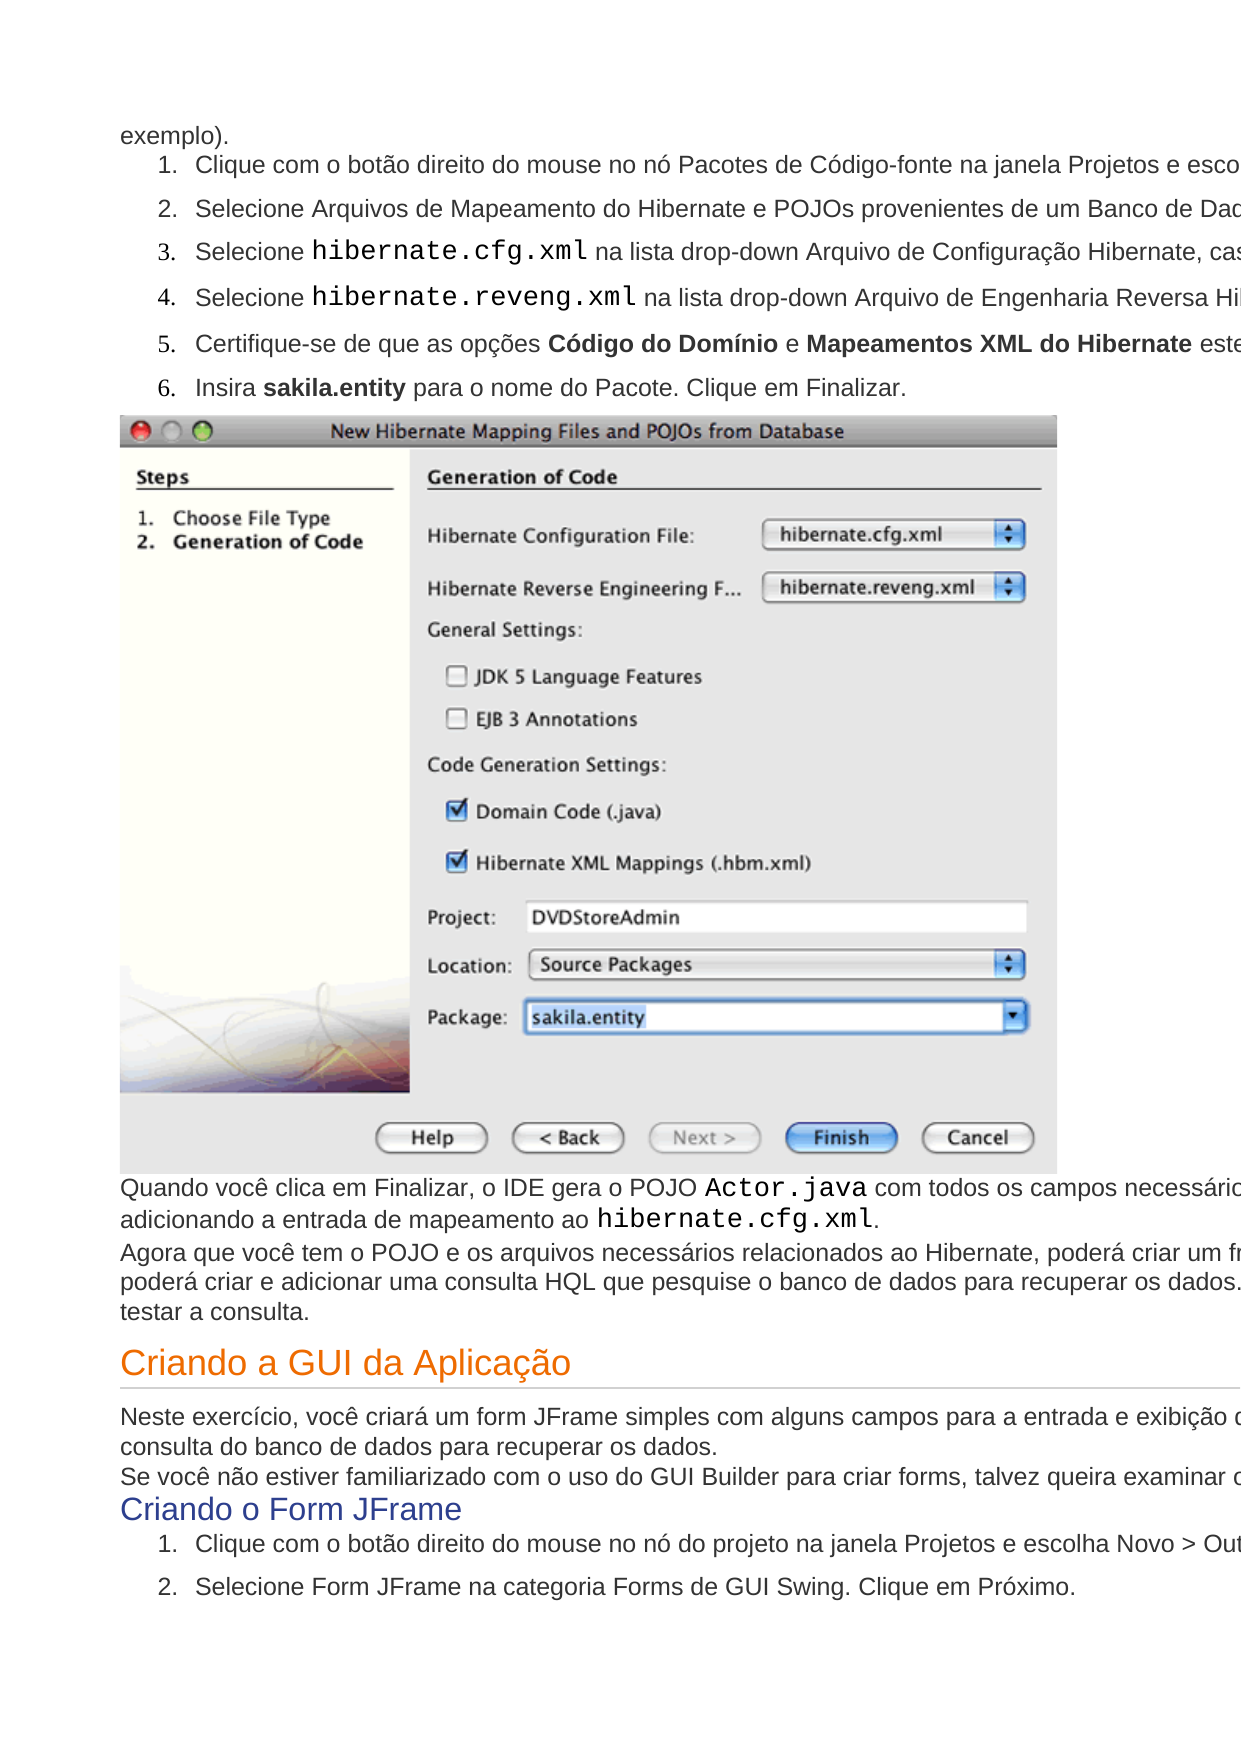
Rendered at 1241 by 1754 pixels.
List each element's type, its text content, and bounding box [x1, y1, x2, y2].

table_header Usando o Hibernate em uma Aplicação Java Swing - Tutorial do NetBeans IDE Neste tutorial, você usa o NetBeans IDE para criar e implantar uma aplicação Java Swing que exibe dados de um banco de dados. A aplicação usa o framework do Hibernate como camada de persistência para recuperar POJOs (objetos Java antigos e simples) de um banco de dados relacional. O Hibernate é o framework que fornece ferramentas para o mapeamento relacional de objeto (ORM). O tutorial demonstra o suporte para o framework do Hibernate no IDE e como usar os assistentes para criar os arquivos necessários do Hibernate. Depois de criar objetos Java e configurar a aplicação usar o Hibernate, você cria uma interface GUI para a pesquisa e exibição dos dados. Neste tutorial, você constrói uma aplicação de administração corporativa para a aplicação Web de Loja de DVDs. Este tutorial abrange como criar uma aplicação que permita a consulta do perfil de um ator com base na correspondência com o primeiro ou último nome. Se você desejar, poderá ampliar a aplicação para consultar os detalhes de um filme e adicionar/atualizar/deletar itens. Este tutorial usa o MySQL e o banco de dados Sakila, mas você pode usar qualquer servidor de banco de dados compatível com aplicações Hibernate. O banco de dados Sakila é um banco de dados de amostra que pode ser obtido por download no site MySQL. As informações para a definição do banco de dados Sakila são fornecidas nas seções a seguir. Antes de começar este tutorial, talvez você queira se familiarizar com a documentação a seguir. A documentação do Hibernate em hibernate.org. Introdução à Construção de GUIs Tutorial Estabelecendo Conexão com um Banco de Dados MySQL. Para construir esta aplicação usando o Maven, consulte Criando uma Aplicação Maven Swing usando o Hibernate. Conteúdo Criando o Banco de Dados Criando o Projeto da Aplicação Java Swing Adicionando o Suporte do Hibernate ao Projeto Criando o Arquivo de Configuração do Hibernate Modificando o Arquivo de Configuração do Hibernate Criando o Arquivo de Ajuda HibernateUtil.java Gerando Arquivos de Mapeamento Hibernate e Classes Java Criando o Arquivo de Engenharia Reversa Criando Arquivos de Mapeamento Hibernate e POJOs Usando um Banco de Dados Criando a GUI da Aplicação Criando o Form JFrame Adicionando Elementos ao Form Criando a Consulta no Editor de Consultas HQL Adicionando a Consulta ao Form Executando o Projeto Fazendo Download do Projeto da Solução Criando POJOs e Mapeando Arquivos Individualmente(Opcional) Para seguir este tutorial, são necessários os recursos e o software a seguir. Você pode fazer download de um arquivo compactado zip do projeto finalizado. Criando o Banco de Dados Este tutorial usa um banco de dados MySQL chamado sakila. O banco de dados de amostra não é incluído quando você instala o IDE, portanto você precisa criar o banco de dados primeiro para seguir este tutorial. O banco de dados Sakila é uma amostra gratuita do banco de dados MySQL, disponível no site MySQL. Para criar o banco de dados sakila, você pode fazer o download e instalar o plug-in Banco de Dados de Amostra do Sakila usando o Gerenciador de plug-ins. Depois de instalar o plug-in, você pode criar o banco de dados sakila da janela Serviços. O banco de dados sakila é adicionado à lista de bancos de dados na caixa de diálogo Criar banco de dados MySQL. Para obter mais informações sobre a configuração do IDE para trabalhar com o MySQL, consulte o tutorial Estabelecendo Conexão com um Banco de Dados MySQL. Abra o Gerenciador de plug-ins e instale o plug-in Banco de Dados de Amostra do Sakila. Depois de instalar o plug-in, inicie o servidor do banco de dados MySQL ampliando o nó Banco de dados na janela Serviços, clicando com o botão direito do mouse no nó Servidor MySQL e escolhendo Iniciar. Clique com o botão direito do mouse no nó Servidor MySQL e escolha Criar Banco de Dados. Selecione o banco de dados Sakila na lista drop-down Novo Nome de Banco de Dados, na caixa de diálogo Criar Banco de Dados MySQL. Clique em OK. Quando você clicar em OK, um nó do Salkila será exibido sob o nó Servidor MySQL. Clique com o botão direito do mouse no nó do Sakila e escolha Conectar. Quando você clicar em Conectar, um nó de conexão do banco de dados do banco de dados Sakila (jdbc:mysql://localhost:3306/sakila [nome de usuário em Default]) será apresentado no nó Bancos de Dados. Quando uma conexão for aberta, você poderá exibir os dados no banco de dados ampliando o nó de conexão. Criando o Projeto da Aplicação Java Swing Neste exercício você cria um projeto da aplicação Java Swing simples chamado DVDStoreAdmin. Selecione Arquivo > Novo Projeto (Ctrl-Shift-N). Selecione Aplicação Java na categoria Java e clique em Próximo. Insira DVDStoreAdmin para o nome do projeto e defina a sua localização. Desmarque a opção Usar Pasta Dedicada, se ela estiver selecionada. Para este tutorial, não é necessário copiar as bibliotecas do projeto em uma pasta dedicada, pois você não precisará compartilhar bibliotecas com outros usuários. Desmarque Criar Classe Principal. Clique em Finalizar. Quando você clicar em Finalizar, o IDE criará o projeto da aplicação Java. O projeto não tem uma classe principal. Você criará um form e o definirá como classe principal. Adicionando o Suporte do Hibernate ao Projeto Para adicionar suporte ao HIbernate em um projeto J2SE, é necessário adicionar a biblioteca Hibernate ao projeto. A biblioteca Hibernate está incluída no IDE e pode ser adicionada a qualquer projeto clicando com o botão direito do mouse no nó "Bibliotecas" da janela Projetos, escolhendo "Adicionar Biblioteca" e selecionando a biblioteca Hibernate na caixa de diálogo Adicionar Biblioteca. O IDE inclui assistentes para ajudá-lo a criar os arquivos Hibernate necessários em seu projeto. É possível usar os assistentes no IDE para criar um arquivo de configuração Hibernate e uma classe de ajuda do utilitário. Se você criar o arquivo de configuração Hibernate usando um assistente, o IDE adicionará automaticamente as bibliotecas Hibernate ao projeto. Criando o Arquivo de Configuração do Hibernate O arquivo de configuração Hibernate (hibernate.cfg.xml) contém informações sobre a conexão do banco de dados, os mapeamentos de recursos e outras propriedades da conexão. Ao criar um arquivo de configuração Hibernate usando um assistente, você especifica a conexão do banco de dados de uma lista de conexões de bancos de dados registradas no IDE. Durante a geração do arquivo de configuração, o IDE adiciona automaticamente os detalhes da conexão e as informações de dialeto com base na conexão de banco de dados selecionada. O IDE também adiciona automaticamente a biblioteca Hibernate ao classpath do projeto. Depois de criar o arquivo de configuração, você pode editar o arquivo usando o editor de múltipla exibição, ou editar o XML diretamente no editor XML. Clique com o botão direito do mouse no nó Pacotes de Código-fonte na janela Projetos e escolha Novo > Outro para abrir o assistente para Novo Arquivo. Selecione o Assistente Configuração do Hibernate a partir da categoria Hibernate. Clique em Próximo. Mantenha as definições default no painel Nome e Localização (se desejar criar o arquivo no diretório src). Clique em Próximo. Selecione a conexão sakila na lista drop-down Conexão do Banco de Dados. Clique em Finalizar. Quando você clicar em Finalizar, o IDE abrirá o hibernate.cfg.xml no editor de código-fonte. O IDE cria o arquivo de configuração na raiz do classpatch contextual da aplicação (na janela Arquivos, WEB-INF/classes). Na janela Projetos, o arquivo está localizado no pacote de código-fonte <pacote default>. O arquivo de configuração contém informações sobre um único banco de dados. Se planeja conectar a vários bancos de dados, você pode criar vários arquivos de configuração no projeto, um para cada servidor de banco de dados; porém, por default, a classe utilitário de ajuda usará o arquivo hibernate.cfg.xml que está na localização-raiz. Se você expandir o nó Bibliotecas na janela Projetos, observará que o IDE acrescentou os arquivos JAR do Hibernate obrigatórios e o JAR do conector MySQL. Modificando o Arquivo de Configuração do Hibernate Neste exercício, você editará as propriedades default especificadas em hibernate.cfg.xml para ativar o log de depuração para instruções SQL. Abra hibernate.cfg.xml na guia Desenho. Você pode abrir o arquivo expandindo o nó Arquivos de Configuração na janela Projetos e clicando duas vezes em hibernate.cfg.xml. Expanda o nó Propriedades da Configuração em Propriedades Opcionais. Clique em Adicionar para abrir a caixa de diálogo Adicionar Propriedade do Hibernate. Na caixa de diálogo, selecione a propriedade hibernate.show_sql e defina o valor para true. Clique em OK. Isso ativa o log de depuração das instruções SQL. Clique em Adicionar no nó Propriedades Diversas e selecione hibernate.query.factory_class na lista drop-down Nome da Propriedade. Selecione org.hibernate.hql.classic.ClassicQueryTranslatorFactory como o Valor da Propriedade. Clique em OK. Observação para o NetBeans IDE 6.9. Você deve digitar org.hibernate.hql.classic.ClassicQueryTranslatorFactory como o Valor da Propriedade. No NetBeans IDE 6.9, o Valor da Propriedade na lista drop-down para a classe de fábrica está incorreto. Se clicar na guia XML no editor, você pode ver o arquivo na view XML. O arquivo deve ter uma aparência semelhante a esta: <hibernate-configuration> <session-factory name="session1"> <property name="hibernate.dialect">org.hibernate.dialect.MySQLDialect</property> <property name="hibernate.connection.driver_class">com.mysql.jdbc.Driver</property> <property name="hibernate.connection.url">jdbc:mysql://localhost:3306/sakila</property> <property name="hibernate.connection.username">root</property> <property name="hibernate.connection.password">######</property> <property name="hibernate.show_sql">true</property> <property name="hibernate.query.factory_class">org.hibernate.hql.classic.ClassicQueryTranslatorFactory</property> </session-factory> </hibernate-configuration> Salve as alterações feitas no arquivo. Após você criar o form e defini-lo como a classe principal você poderá ver a consulta SQL impressa na janela de Saída do IDE quando você executar o projeto. Criando o Arquivo de Ajuda HibernateUtil.java Para usar o Hibernate, é necessário criar uma classe de ajuda que lide com a inicialização e que acesse o SessionFactory do Hibernate para obter um objeto de Sessão. A classe chama o método configure() do Hibernate, carrega o arquivo de configuraçãohibernate.cfg.xml e, em seguida, constrói o SessionFactory para obter o objeto de Sessão. Nesta seção, você usa o assistente para Novo Arquivo a fim de criar a classe helper HibernateUtil.java. Clique com o botão direito do mouse no nó dos Pacote de Códigos-fonte e selecione Novo > Outro para abrir o assistente para Novo Arquivo. Selecione Hibernate na lista Categorias e HibernateUtil.java na lista Tipos de Arquivo. Clique em Próximo. Insira HibernateUtil como nome da classe e sakila.util como nome do pacote. Clique em Finalizar. Quando você clicar em Finalizar, o HibernateUtil.java será aberto no editor. Você pode fechar o arquivo porque não precisa editá-lo. Gerando Arquivos de Mapeamento Hibernate e Classes Java Neste tutorial você usa um POJO (objeto Java antigo e simples), o Actor.java, para representar os dados na tabela ACTOR do banco de dados. A classe especifica os campos para as colunas nas tabelas e usa setters e getters simples para recuperar e gravar dados. Para mapear o Actor.java para a tabela ACTOR, você pode usar um arquivo de mapeamento do Hibernate ou usar anotações na classe. Você pode usar o assistente Engenharia Reversa e os Arquivos de Mapeamento do Hibernate e POJOs obtidos de um assistente de banco de dados para criar múltiplos POJOs e arquivos de mapeamento com base nas tabelas selecionadas do banco de dados. Como alternativa, você pode usar assistentes no IDE para ajudar a criar POJOs individuais e arquivos de mapeamento a partir do rascunho. Observações. Ao criar arquivos para múltiplas tabelas, você provavelmente desejará usar os assistentes. Neste tutorial, você só precisa criar um POJO e um arquivo de mapeamento, portanto, é muito mais fácil criar os arquivos individualmente. Você pode consultar as etapas para a criação dos POJOs e arquivos de mapeamento individualmente no final deste tutorial. Criando o Arquivo de Engenharia Reversa O arquivo de engenharia reversa (hibernate.reveng.xml) é um arquivo XML que pode ser usado para modificar as definições default usadas ao gerar arquivos Hibernate a partir dos metadados do banco de dados especificado em hibernate.cfg.xml. O assistente gera o arquivo com as definições default básicas. Você pode modificar o arquivo para especificar explicitamente o esquema do banco de dados que será utilizado, para filtrar as tabelas que não serão usadas e para especificar como os tipos JDBC são mapeados para tipos Hibernate. Clique com o botão direito do mouse no nó dos Pacote de Códigos-fonte e selecione Novo > Outro para abrir o assistente para Novo Arquivo. Selecione Hibernate na lista Categorias e o assistente Engenharia Reversa do Hibernate a partir da lista Tipos de Arquivos. Clique em Próximo. Digite hibernate.reveng como o nome do arquivo. Mantenha o default src como a Localização. Clique em Próximo. Selecione actor no painel Tabelas Disponíveis e clique em Adicionar. Clique em Finalizar. O assistente gera um arquivo de engenharia reversa hibernate.reveng.xml. Você pode fechar o arquivo de engenharia reversa porque não precisará editar o arquivo. Criando Arquivos de Mapeamento Hibernate e POJOs de um Banco de Dados Os Arquivos de Mapeamento do Hibernate e os POJOs obtidos de um Assistente de Banco de Dados geram arquivos com base em tabelas em um banco de dados. Quando você usa o assistente, o IDE gera POJOs e os arquivos de mapeamento com base nas tabelas do banco de dados especificadas em hibernate.reveng.xml e, a seguir, adiciona as entradas do mapeamento no hibernate.cfg.xml. Quando usa o assistente, você pode escolher os arquivos que deseja que o IDE gere (somente os POJOs, por exemplo) e selecionar as opções de geração de código (gerar código que use anotações EJB 3, por exemplo). Clique com o botão direito do mouse no nó Pacotes de Código-fonte na janela Projetos e escolha Novo > Outro para abrir o assistente para Novo Arquivo. Selecione Arquivos de Mapeamento do Hibernate e POJOs provenientes de um Banco de Dados na categoria Hibernate. Clique em Próximo. Selecione hibernate.cfg.xml na lista drop-down Arquivo de Configuração Hibernate, caso não esteja selecionado. Selecione hibernate.reveng.xml na lista drop-down Arquivo de Engenharia Reversa Hibernate, caso não esteja selecionado. Certifique-se de que as opções Código do Domínio e Mapeamentos XML do Hibernate estejam selecionadas. Insira sakila.entity para o nome do Pacote. Clique em Finalizar. Quando você clica em Finalizar, o IDE gera o POJO Actor.java com todos os campos necessários, gerando também um arquivo de mapeamento Hibernate e adicionando a entrada de mapeamento ao hibernate.cfg.xml. Agora que você tem o POJO e os arquivos necessários relacionados ao Hibernate, poderá criar um front-end simples de GUI Java para a aplicação. Você também poderá criar e adicionar uma consulta HQL que pesquise o banco de dados para recuperar os dados. Nesse processo, também usamos o editor HQL para construir e testar a consulta. Criando a GUI da Aplicação Neste exercício, você criará um form JFrame simples com alguns campos para a entrada e exibição de dados. Você também adicionará um botão que irá disparar uma consulta do banco de dados para recuperar os dados. Se você não estiver familiarizado com o uso do GUI Builder para criar forms, talvez queira examinar o tutorial Introdução à Construção de GUIs. Criando o Form JFrame Clique com o botão direito do mouse no nó do projeto na janela Projetos e escolha Novo > Outro para abrir o assistente para Novo Arquivo. Selecione Form JFrame na categoria Forms de GUI Swing. Clique em Próximo. Digite DVDStoreAdmin como Nome da Classe e insira sakila.ui como Pacote. Clique em Finalizar. Quando você clicar em Finalizar, o IDE criará a classe e abrirá o form JFrame na view Design do editor. Adicionando Elementos ao Form Agora você precisa adicionar os elementos de UI ao form. Quando o form estiver aberto na view Design do editor, a Paleta será exibida no lado esquerdo do IDE. Para adicionar um elemento ao form, arraste o elemento da Paleta para a área do form. Depois de adicionar um elemento ao form, será necessário modificar o valor default da propriedade Nome da variável desse elemento. Arraste um elemento Label da Paleta e altere o texto para ActorProfile. Arraste um elemento Label da Paleta e altere o texto para First Name. Arraste um elemento Campo de Texto perto do label Nome e delete o texto default. Arraste um elemento Label da Paleta e altere o texto para Sobrenome. Arraste um elemento Campo de texto para perto do label Sobrenome e delete o texto default. Arraste um elemento de Botão da Paleta e altere o texto para Consulta. Arraste um elemento Tabela da Paleta para dentro do form. Modifique os valores do Nome da Variável dos seguintes elementos da UI de acordo com os valores na tabela a seguir. Você pode modificar o valor do Nome da Variável de um elemento clicando com o botão direito do mouse no elemento na view Design e, em seguida, escolhendo Alterar Nome da Variável. De modo alternativo, você pode alterar o Nome da Variável diretamente na janela Inspetor. Você não precisa designar os valores do Nome da Variável aos elementos do Label. Salve as alterações. Na view Design, seu form deve parecer com a imagem a seguir. Agora que você tem um form, precisa criar o código para designar eventos aos elementos do form. No próximo exercício, você construirá consultas com base na Linguagem de Consulta Hibernate para recuperar dados. Depois de construir as consultas, você adicionará métodos ao form para chamar a consulta apropriada quando o botão Consulta for pressionado. Criando a consulta no Editor de Consultas HQL No IDE, você pode construir e testar consultas com base no Idioma de consulta do Hibernate (HQL) usando o Editor de Consultas HQL. À medida que você insere a consulta, o editor mostra a consulta SQL equivalente (traduzida). Quando você clicar no botão "Executar Consulta HQL" na barra de ferramentas, o IDE executará a consulta e mostrará os resultados na parte inferior do editor. Neste exercício, o Editor HQL é utilizado para construir consultas HQL simples que recuperam uma lista de detalhes de atores com base na correspondência do nome ou sobrenome. Antes de adicionar a consulta à classe, você utilizará o Editor de Consulta HQL para testar se a conexão está funcionando corretamente e se a consulta produz os resultados desejados. Antes de executar a pesquisa, é preciso compilar a aplicação. Clique com o botão direito do mouse no nó do projeto e escolha Construir. Amplie o nó de pacote de código-fonte <pacote default> na janela Projetos. Clique com o botão direito do mouse em hibernate.cfg.xml e escolha Executar Consulta HQL para abrir o Editor HQL. Teste a conexão inserindo from Actor no Editor de Consultas HQL. Clique no botão Executar Consulta HQL ( ) na barra de ferramentas. Quando você clicar em Executar Consulta HQL, deverá visualizar os resultados da consulta no painel inferior do Editor de Consultas HQL. Digite a consulta a seguir no Editor de Consultas HQL e clique em Executar consulta HQL para verificar os resultados da consulta quando a string de pesquisa for "PE". from Actor a where a.firstName like 'PE%' A consulta retorna uma lista de detalhes de atores para aos atores cujos nomes começam com "PE". Ao clicar no botão SQL acima dos resultados, você deverá ver a seguinte consulta SQL equivalente. select actor0_.actor_id as col_0_0_ from sakila.actor actor0_ where (actor0_.first_name like 'PE%' ) Abra uma nova guia do Editor de Consulta HQL e insira a consulta a seguir no painel do editor. Clique em Executar Consulta HQL. from Actor a where a.lastName like 'MO%' A consulta retorna uma lista de detalhes de atores para os atores cujos sobrenomes começam com "MO". Testar as consultas mostra que as elas retornam os resultados desejados. A próxima etapa é implementar as consultas na aplicação de modo que a consulta apropriada seja chamada clicando-se no botão Consulta no form. Adicionando a Consulta ao Form Agora você precisa modificar o DVDStoreAdmin.java para adicionar as strings de consulta e criar os métodos para construir e chamar uma consulta que incorpore as variáveis de entrada. Você também precisa modificar o handler de eventos do botão para chamar a consulta correta e adicionar um método para exibir os resultados da consulta na tabela. Abra DVDStoreAdmin.java e clique na guia Código-fonte. Adicione as seguintes strings de consulta (em negrito) à classe. public DVDStoreAdmin() { initComponents(); } private static String QUERY_BASED_ON_FIRST_NAME="from Actor a where a.firstName like '"; private static String QUERY_BASED_ON_LAST_NAME="from Actor a where a.lastName like '"; É possível copiar as consultas das guias do Editor de Consulta HQL para o campo e, em seguida, modificar o código. Adicione os métodos a seguir para criar a consulta com base na string de entrada do usuário. private void runQueryBasedOnFirstName() { executeHQLQuery(QUERY_BASED_ON_FIRST_NAME + firstNameTextField.getText() + "%'"); } private void runQueryBasedOnLastName() { executeHQLQuery(QUERY_BASED_ON_LAST_NAME + lastNameTextField.getText() + "%'"); } Esses métodos chamam o método executeHQLQuery() e cria a consulta combinando a string de consulta com o usuário que inseriu a string de pesquisa. Adicione o método executeHQLQuery(). private void executeHQLQuery(String hql) { try { Session session = HibernateUtil.getSessionFactory().openSession(); session.beginTransaction(); Query q = session.createQuery(hql); List resultList = q.list(); displayResult(resultList); session.getTransaction().commit(); } catch (HibernateException he) { he.printStackTrace(); } } O método executeHQLQuery() chama o Hibernate para executar a consulta selecionada. Esse método usa a classe de utilitário HibernateUtil.java para obter a Sessão Hibernate. Clique com o botão direito do mouse no Editor e escolha Corrigir Importações (ctrl-shift-i; ⌘-shift-i em mac) para gerar instruções de importação para as bibliotecas de Hibernação (org.hibernate.query, org.hibernate.session) e java.util.list. Salve as alterações. Crie um handler de eventos do botão Consulta alternando para a view Design e clicando duas vezes no botão Consulta. O IDE cria o método queryButtonActionPerformed e exibe o método na view Código-fonte. Modifique o método queryButtonActionPerformed na view Código-fonte adicionando o código a seguir de modo que uma consulta seja executada quando o usuário clicar no botão. private void queryButtonActionPerformed(java.awt.event.ActionEvent evt) { if(!firstNameTextField.getText().trim().equals("")) { runQueryBasedOnFirstName(); } else if(!lastNameTextField.getText().trim().equals("")) { runQueryBasedOnLastName(); } } Adicione o método a seguir para exibir os resultados na JTable. private void displayResult(List resultList) { Vector<String> tableHeaders = new Vector<String>(); Vector tableData = new Vector(); tableHeaders.add("ActorId"); tableHeaders.add("FirstName"); tableHeaders.add("LastName"); tableHeaders.add("LastUpdated"); for(Object o : resultList) { Actor actor = (Actor)o; Vector<Object> oneRow = new Vector<Object>(); oneRow.add(actor.getActorId()); oneRow.add(actor.getFirstName()); oneRow.add(actor.getLastName()); oneRow.add(actor.getLastUpdate()); tableData.add(oneRow); } resultTable.setModel(new DefaultTableModel(tableData, tableHeaders)); } Clique com o botão direito do mouse no Editor e escolha Corrigir Importações (ctrl-shift-i; ⌘-shift-i em mac) para gerar uma instrução de importação para java.util.vector. Salve as alterações. Depois de salvar o form, você pode executar o projeto. Executando o Projeto Agora que a codificação foi finalizada, é possível iniciar a aplicação. Antes de executar o projeto, é preciso especificar a Classe Principal da aplicação na caixa de diálogo propriedades do projeto. Se nenhuma Classe Principal tiver sido especificada, será solicitado que você execute a aplicação. Clique com o botão direito do mouse no nó do projeto na janela Projetos e escolha Propriedades. Selecione a categoria Executar, na caixa de diálogo Propriedades do Projeto. Insira sakila.ui.DVDStoreAdmin como a Classe Principal. Clique em OK. De modo alternativo, você pode clicar no botão Procurar e escolher a classe principal na caixa de diálogo. Clique em Executar Projeto principal na barra de ferramentas principal para iniciar a aplicação. Insira uma string de pesquisa no campo de texto Nome ou Sobrenome e clique em Consulta para pesquisar um ator e exibir os detalhes. Se você observar a janela Saída do IDE, poderá visualizar a consulta SQL que recuperou os resultados exibidos. Fazendo Download do Projeto da Solução Você pode fazer o download da solução para este projeto como um projeto das seguintes formas. Faça download de um arquivo compactado zip do projeto finalizado. Faça o check-out do código-fonte do projeto das Amostras do NetBeans ao executar as etapas a seguir: Escolha Equipe > Subversion > Efetuar check-out no menu principal. Na caixa de diálogo Efetuar Check-out, insira o Repositório URL a seguir: https://svn.netbeans.org/svn/samples~samples-source-code Clique em Próximo. Clique em Procurar para abrir a caixa de diálogo Procurar nas Pastas do Repositório: Expanda o nó-raiz e selecione samples/java/DVDStoreAdmin-Ant. Clique em OK. Especifique a Pasta Local para o códigos-fonte (a pasta local precisa estar vazia). Clique em Finalizar. Quando você clica em Finalizar, o IDE inicializa a pasta local como um repositório Subversion e verifica os códigos-fonte do projeto. Clique em Abrir Projeto na caixa de diálogo exibida quando o check-out for concluído. Observação. É necessário um cliente Subversion para verificar os códigos-fonte. Para saber mais sobre a instalação do Subversion, consulte a seção Configurando o Subversion no Guia do Subversion no NetBeans IDE. Criando POJOs e Arquivos de Mapeamento Individualmente Como um POJO é uma classe Java simples, você pode usar o assistente Nova Classe Java para criar a classe e, em seguida, editar a classe no editor de código-fonte para adicionar os campos, getters e setters necessários. Depois de criar o POJO, use um assistente para criar um arquivo de mapeamento do Hibernate para associar a classe à tabela e adicionar informações de mapeamento ao hibernate.cfg.xml. Quando você cria um arquivo de mapeamento a partir do rascunho, é necessário mapear os campos às colunas no editor XML. Observação. Esse exercício é opcional e descreve como criar o arquivo de mapeamento e POJO que você criou com o assistente Hibernar Arquivos de Mapeamento e POJOs do Banco de Dados. Clique com o botão direito do mouse no nó Pacotes de Códigos-fonte na janela Projetos e escolha Novo > Classe Java para abrir o assistente Nova Classe Java. No assistente, insira Ator para o nome da classe e sakila.entity para o pacote. Clique em Finalizar. Faça as seguintes alterações (exibidas em negrito) nas classes para implementar a interface serializável e adicionar campos nas colunas da tabela. public class Actor implements Serializable { private Short actorId; private String firstName; private String lastName; private Date lastUpdate; } Clique com o botão direito do mouse no Editor e escolha Inserir Código (Alt-Insert; Ctrl-I em Mac) e selecione getter e setter no menu pop-up para gerar getters e setters para os campos. Na caixa de diálogo Gerar Getters e Setters, selecione todos os campos e clique em Gerar. Na caixa de diálogo Gerar Getters e Setters, você pode usar a seta para cima no teclado para mover o item selecionado para o nó Ator e pressionar a barra de espaços para selecionar todos os campos em Ator. Corrija as importações e salve as alterações. Depois de criar o POJO para a tabela, você desejará criar um arquivo de mapeamento do Hibernate para Actor.java. Clique com o botão direito do mouse no nó de pacotes de código-fonte sakila.entity, na janela Projetos, e escolha Novo > Outro para abrir o assistente Novo Arquivo. Selecione o Arquivo de Mapeamento do Hibernate na categoria Hibernate. Clique em Próximo. Insira Actor.hbm como Nome do Arquivo e verifique se a Pasta é src/sakila/entity. Clique em Próximo. Insira sakila.entity.Actor para Classe a Mapear e selecione actor na lista drop-down Tabela do Banco de Dados. Clique em Finalizar. Quando você clicar em Finalizar, o arquivo de mapeamento do Hibernate Actor.hbm.xml será aberto no editor de código-fonte. O IDE também adiciona automaticamente uma entrada para o recurso de mapeamento para hibernate.cfg.xml. Você pode exibir os detalhes da entrada ampliando o nó Mapeamento, na view Design do hibernate.cfg.xml ou na view XML. A entrada mapeamento na view XML será semelhante a: <mapping resource="sakila/entity/Actor.hbm.xml"/> </session-factory> </hibernate-configuration> Associe os campos Actor.java às colunas na tabela ACTOR fazendo as seguintes alterações (em negrito) no Actor.hbm.xml. <hibernate-mapping> <class name="sakila.entity.Actor" table="actor"> <id name="actorId" type="java.lang.Short"> <column name="actor_id"/> <generator class="identity"/> </id> <property name="firstName" type="string"> <column length="45" name="first_name" not-null="true"/> </property> <property name="lastName" type="string"> <column length="45" name="last_name" not-null="true"/> </property> <property name="lastUpdate" type="timestamp"> <column length="19" name="last_update" not-null="true"/> </property> </class> </hibernate-mapping> Você pode usar a funcionalidade autocompletar código no editor para completar os valores ao modificar o arquivo de mapeamento. Observação: Por default, o elemento class gerado tem uma tag de fechamento. Como você precisa adicionar elementos de propriedade entre as tags de abertura e fechamento do elemento class, é necessário fazer as alterações a seguir (exibidas em negrito). Depois de fazer as alterações, você poderá usar a funcionalidade autocompletar código entre as tags class. <hibernate-mapping> <class name="sakila.entity.Actor" table="actor"> </class> </hibernate-mapping> Clique no botão Validar XML na barra de ferramentas e salve as alterações. A criação de POJOs individuais e arquivos de mapeamento do Hibernate pode ser um modo conveniente de personalizar ainda mais sua aplicação. Enviar Feedback neste Tutorial Consulte Também Para obter informações adicionais sobre a criação de aplicações GUI do Swing, consulte os tutoriais a seguir. Projetando uma GUI Swing no NetBeans IDE Construindo um Aplicação do Banco de Dados da Área de Trabalho Java Introdução à Construção de GUIs Trilha de Aprendizado das Aplicações Java GUI [118, 118, 1240, 1617]
